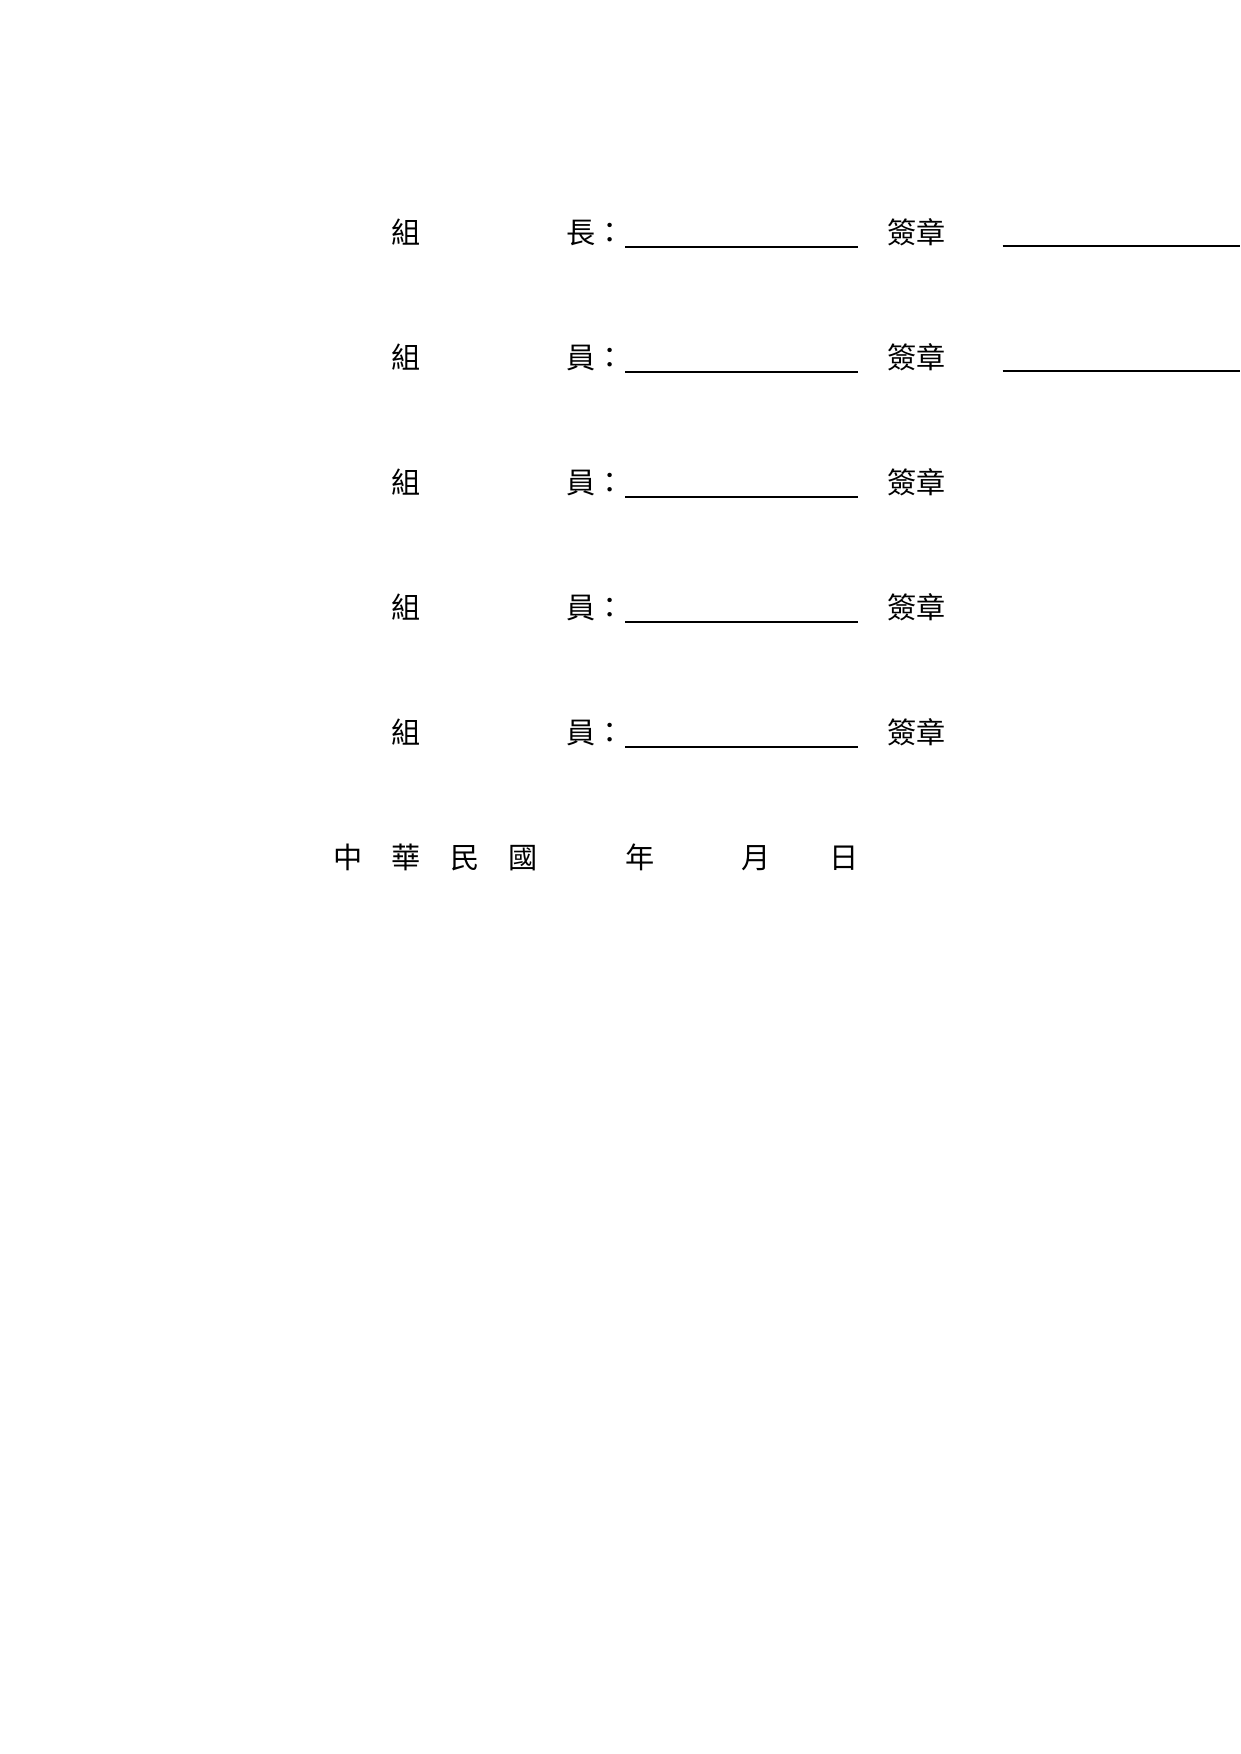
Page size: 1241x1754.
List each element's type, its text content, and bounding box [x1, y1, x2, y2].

text 組 員： 簽章 [187, 314, 1053, 377]
text 組 員： 簽章 [187, 439, 1053, 502]
text 組 員： 簽章 [187, 564, 1053, 627]
text 中 華 民 國 年 月 日 [187, 814, 1053, 877]
text 組 員： 簽章 [187, 689, 1053, 752]
text 組 長： 簽章 [187, 189, 1053, 252]
